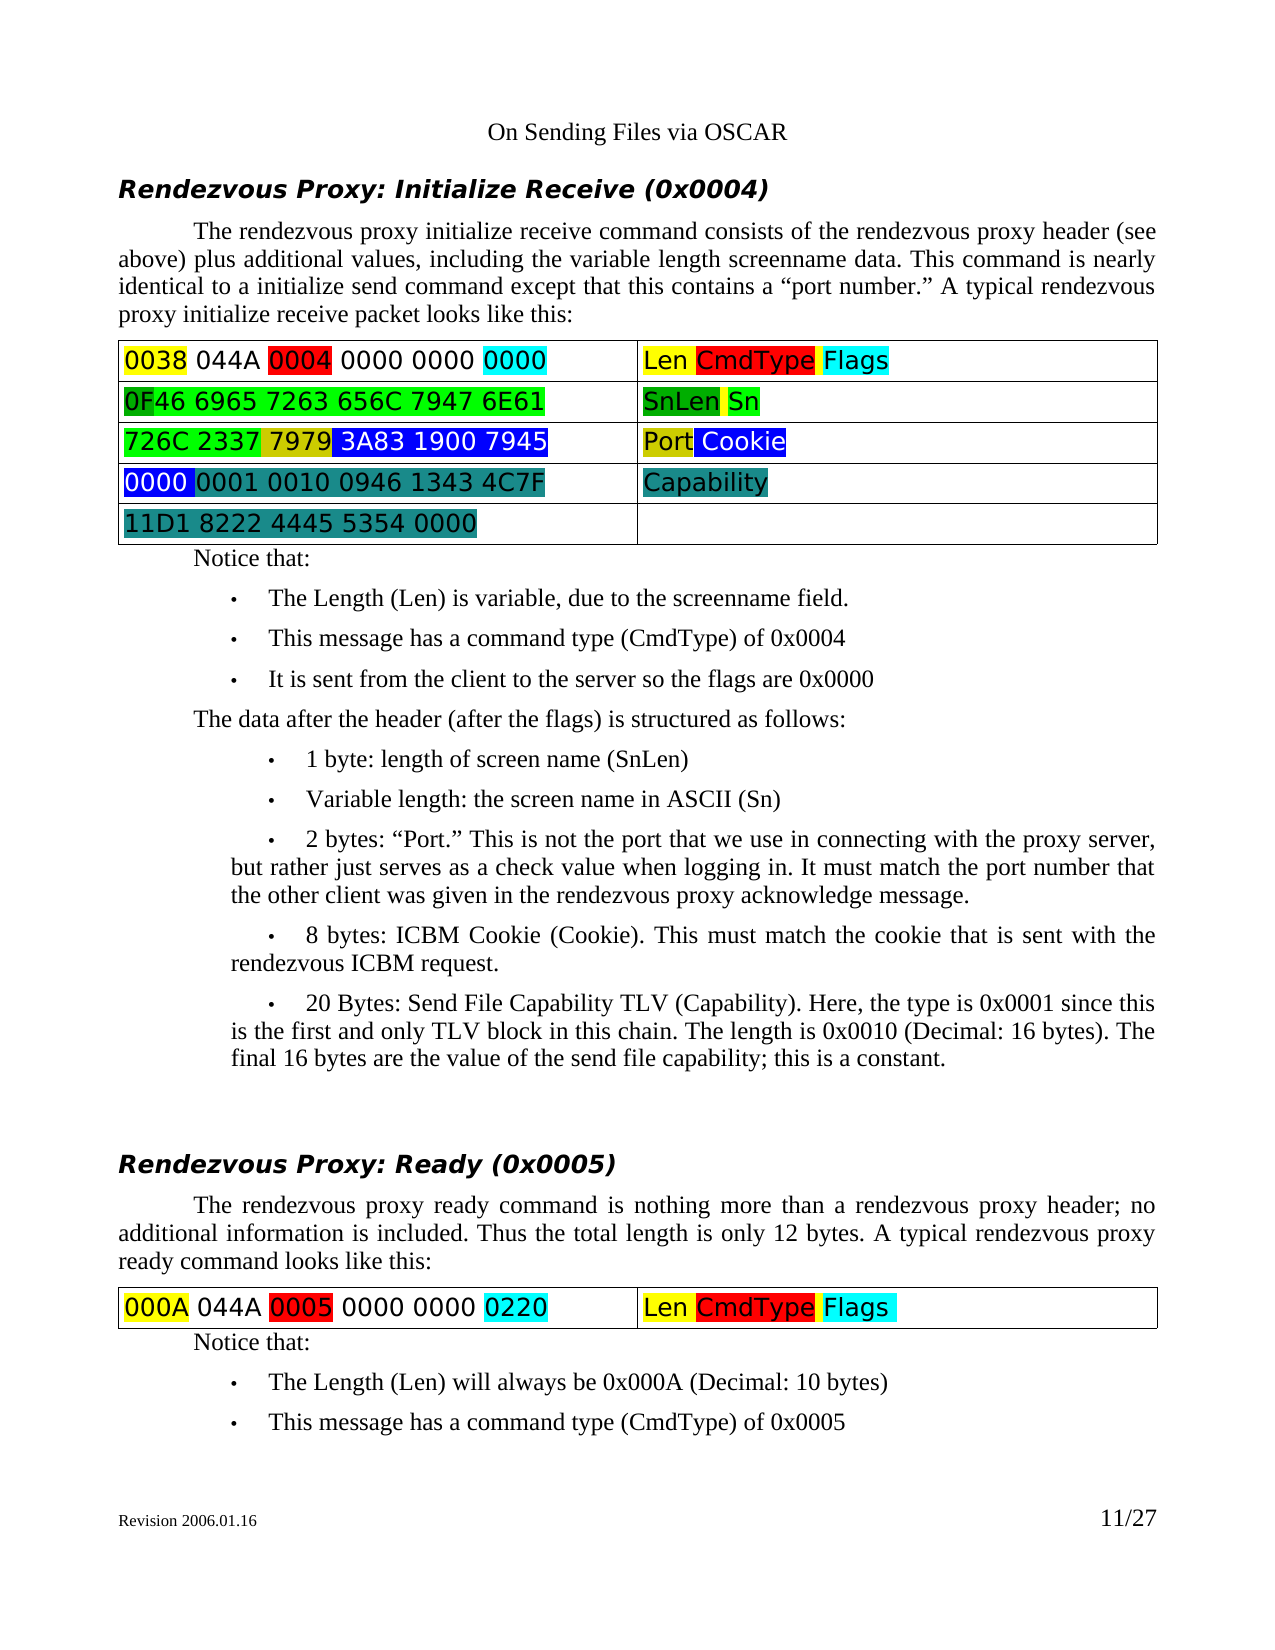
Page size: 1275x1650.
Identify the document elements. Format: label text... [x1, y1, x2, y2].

text Notice that: [118, 545, 1157, 572]
list Variable length: the screen name in ASCII (Sn) [193, 785, 1157, 813]
list It is sent from the client to the server so the flags are 0x0000 [156, 665, 1157, 692]
list This message has a command type (CmdType) of 0x0004 [156, 624, 1157, 652]
list 2 bytes: “Port.” This is not the port that we use in connecting with the proxy server, but rather just serves as a check value when logging in. It must match the port number that the other client was given in the rendezvous proxy acknowledge message. [193, 826, 1157, 909]
list The Length (Len) will always be 0x000A (Decimal: 10 bytes) [156, 1368, 1157, 1396]
list This message has a command type (CmdType) of 0x0005 [156, 1408, 1157, 1436]
table_cell [638, 504, 1157, 544]
table_cell SnLen Sn [638, 382, 1157, 422]
table_cell Capability [638, 464, 1157, 503]
table_header Len CmdType Flags [638, 341, 1157, 381]
table_cell Port Cookie [638, 423, 1157, 462]
list 1 byte: length of screen name (SnLen) [193, 745, 1157, 773]
table_header 0038 044A 0004 0000 0000 0000 [119, 341, 637, 381]
subtitle Rendezvous Proxy: Ready (0x0005) [118, 1150, 1157, 1179]
text The rendezvous proxy ready command is nothing more than a rendezvous proxy header; no additional information is included. Thus the total length is only 12 bytes. A typical rendezvous proxy ready command looks like this: [118, 1192, 1157, 1275]
text Notice that: [118, 1329, 1157, 1356]
table_cell 726C 2337 7979 3A83 1900 7945 [119, 423, 637, 462]
list The Length (Len) is variable, due to the screenname field. [156, 584, 1157, 612]
table_cell 11D1 8222 4445 5354 0000 [119, 504, 637, 544]
table_cell 0000 0001 0010 0946 1343 4C7F [119, 464, 637, 503]
subtitle Rendezvous Proxy: Initialize Receive (0x0004) [118, 175, 1157, 204]
table_cell 0F46 6965 7263 656C 7947 6E61 [119, 382, 637, 422]
table_header 000A 044A 0005 0000 0000 0220 [119, 1288, 637, 1328]
table_header Len CmdType Flags [638, 1288, 1157, 1328]
list 20 Bytes: Send File Capability TLV (Capability). Here, the type is 0x0001 since this is the first and only TLV block in this chain. The length is 0x0010 (Decimal: 16 bytes). The final 16 bytes are the value of the send file capability; this is a constant. [193, 989, 1157, 1072]
text The rendezvous proxy initialize receive command consists of the rendezvous proxy header (see above) plus additional values, including the variable length screenname data. This command is nearly identical to a initialize send command except that this contains a “port number.” A typical rendezvous proxy initialize receive packet looks like this: [118, 217, 1157, 328]
list 8 bytes: ICBM Cookie (Cookie). This must match the cookie that is sent with the rendezvous ICBM request. [193, 921, 1157, 977]
text The data after the header (after the flags) is structured as follows: [118, 705, 1157, 733]
